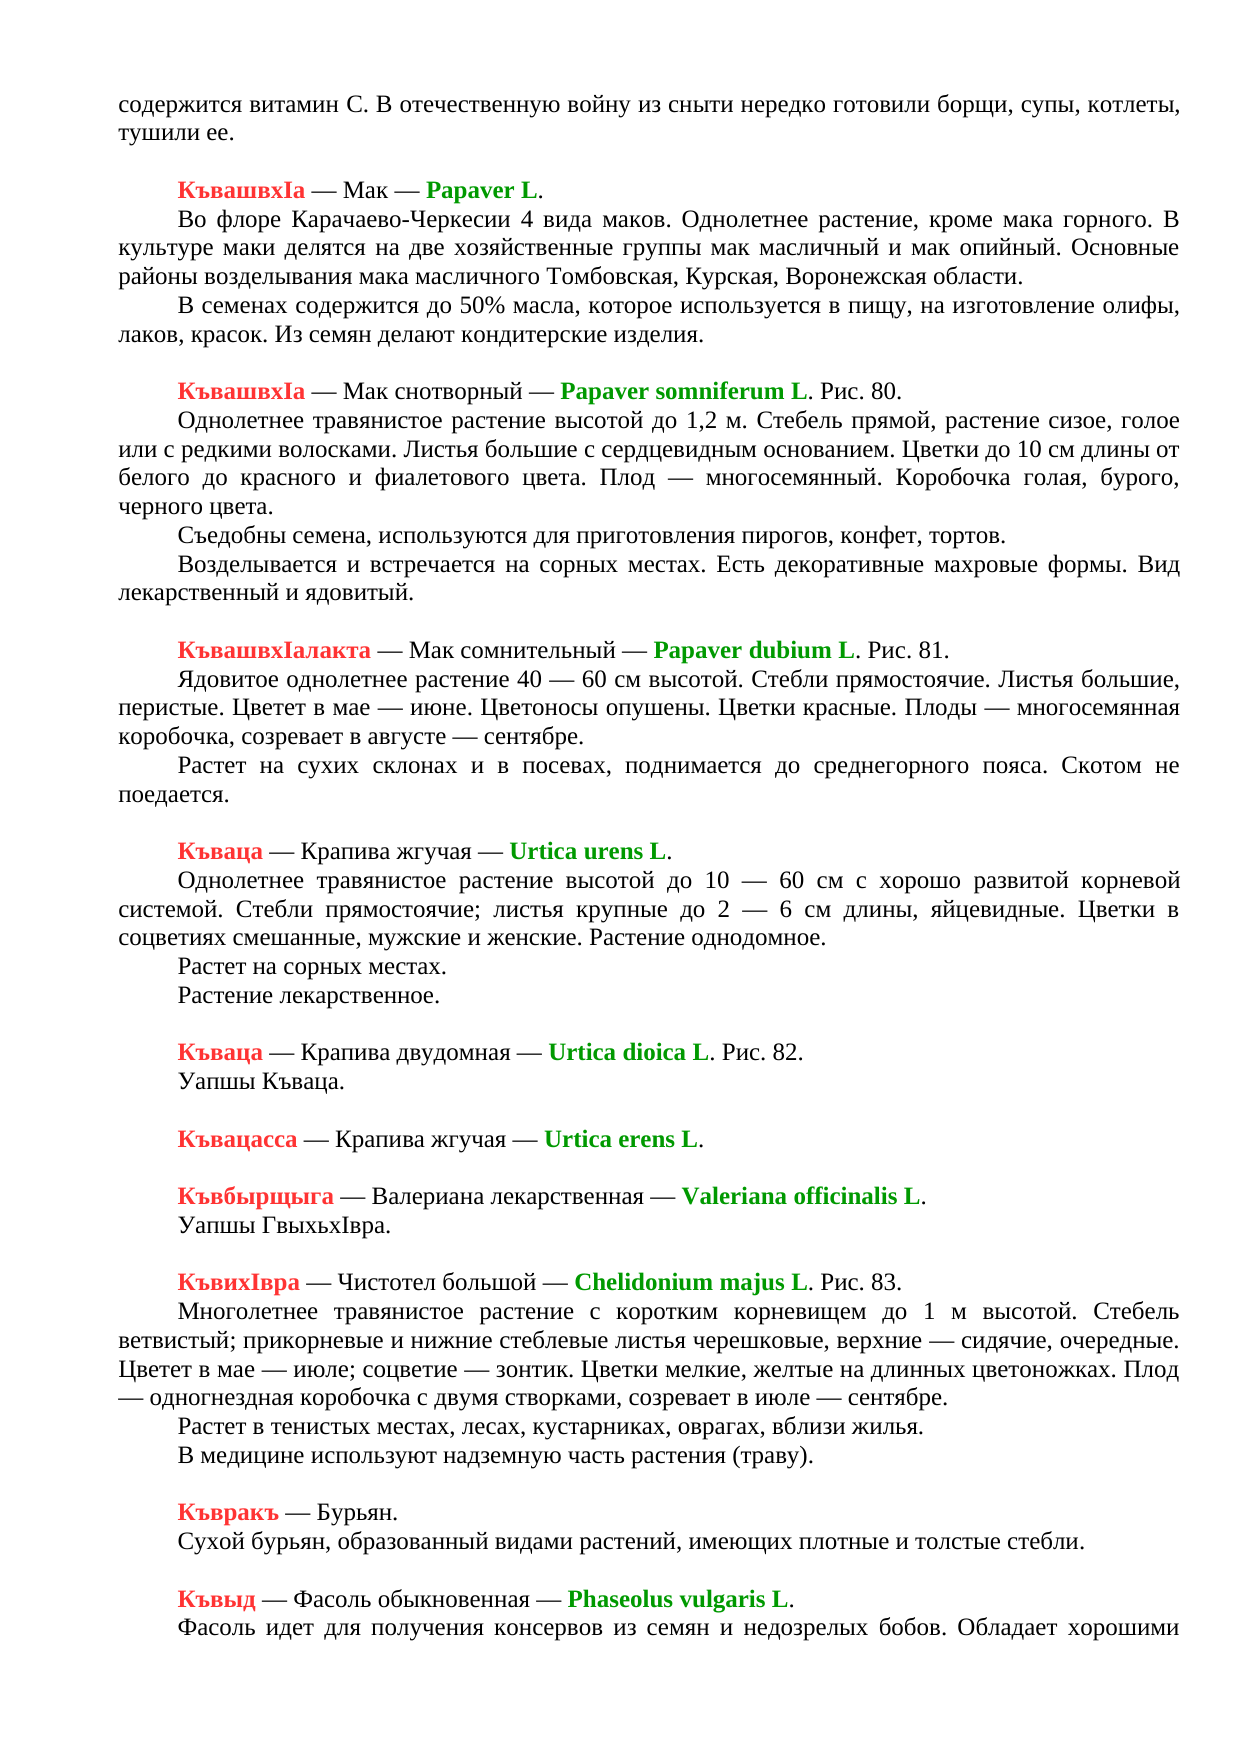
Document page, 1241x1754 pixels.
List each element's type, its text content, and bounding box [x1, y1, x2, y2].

text Къваца — Крапива двудомная — Urtica dioica L. Рис. 82. [118, 1037, 1181, 1066]
text содержится витамин C. В отечественную войну из сныти нередко готовили борщи, супы, котлеты, тушили ее. [118, 89, 1181, 146]
text КъвашвхIа — Мак — Papaver L. [118, 175, 1181, 204]
text Къвацасса — Крапива жгучая — Urtica erens L. [118, 1124, 1181, 1152]
text Къвыд — Фасоль обыкновенная — Phaseolus vulgaris L. [118, 1584, 1181, 1612]
text КъвашвхIалакта — Мак сомнительный — Papaver dubium L. Рис. 81. [118, 635, 1181, 664]
text Къваца — Крапива жгучая — Urtica urens L. [118, 836, 1181, 865]
text Фасоль идет для получения консервов из семян и недозрелых бобов. Обладает хорошими [118, 1612, 1181, 1641]
text Уапшы Къваца. [118, 1066, 1181, 1095]
text КъвашвхIа — Мак снотворный — Papaver somniferum L. Рис. 80. [118, 376, 1181, 405]
text Уапшы ГвыхьхIвра. [118, 1210, 1181, 1239]
text Ядовитое однолетнее растение 40 — 60 см высотой. Стебли прямостоячие. Листья большие, перистые. Цветет в мае — июне. Цветоносы опушены. Цветки красные. Плоды — многосемянная коробочка, созревает в августе — сентябре. [118, 664, 1181, 750]
text В семенах содержится до 50% масла, которое используется в пищу, на изготовление олифы, лаков, красок. Из семян делают кондитерские изделия. [118, 290, 1181, 347]
text Съедобны семена, используются для приготовления пирогов, конфет, тортов. [118, 520, 1181, 549]
text Многолетнее травянистое растение с коротким корневищем до 1 м высотой. Стебель ветвистый; прикорневые и нижние стеблевые листья черешковые, верхние — сидячие, очередные. Цветет в мае — июле; соцветие — зонтик. Цветки мелкие, желтые на длинных цветоножках. Плод — одногнездная коробочка с двумя створками, созревает в июле — сентябре. [118, 1296, 1181, 1411]
text В медицине используют надземную часть растения (траву). [118, 1440, 1181, 1469]
text Во флоре Карачаево-Черкесии 4 вида маков. Однолетнее растение, кроме мака горного. В культуре маки делятся на две хозяйственные группы мак масличный и мак опийный. Основные районы возделывания мака масличного Томбовская, Курская, Воронежская области. [118, 204, 1181, 290]
text Возделывается и встречается на сорных местах. Есть декоративные махровые формы. Вид лекарственный и ядовитый. [118, 549, 1181, 606]
text Растет на сорных местах. [118, 951, 1181, 980]
text Къвракъ — Бурьян. [118, 1497, 1181, 1526]
text Однолетнее травянистое растение высотой до 1,2 м. Стебель прямой, растение сизое, голое или с редкими волосками. Листья большие с сердцевидным основанием. Цветки до 10 см длины от белого до красного и фиалетового цвета. Плод — многосемянный. Коробочка голая, бурого, черного цвета. [118, 405, 1181, 520]
text Однолетнее травянистое растение высотой до 10 — 60 см с хорошо развитой корневой системой. Стебли прямостоячие; листья крупные до 2 — 6 см длины, яйцевидные. Цветки в соцветиях смешанные, мужские и женские. Растение однодомное. [118, 865, 1181, 951]
text Къвбырщыга — Валериана лекарственная — Valeriana officinalis L. [118, 1181, 1181, 1210]
text КъвихIвра — Чистотел большой — Chelidonium majus L. Рис. 83. [118, 1267, 1181, 1296]
text Сухой бурьян, образованный видами растений, имеющих плотные и толстые стебли. [118, 1526, 1181, 1555]
text Растет на сухих склонах и в посевах, поднимается до среднегорного пояса. Скотом не поедается. [118, 750, 1181, 807]
text Растет в тенистых местах, лесах, кустарниках, оврагах, вблизи жилья. [118, 1411, 1181, 1440]
text Растение лекарственное. [118, 980, 1181, 1009]
